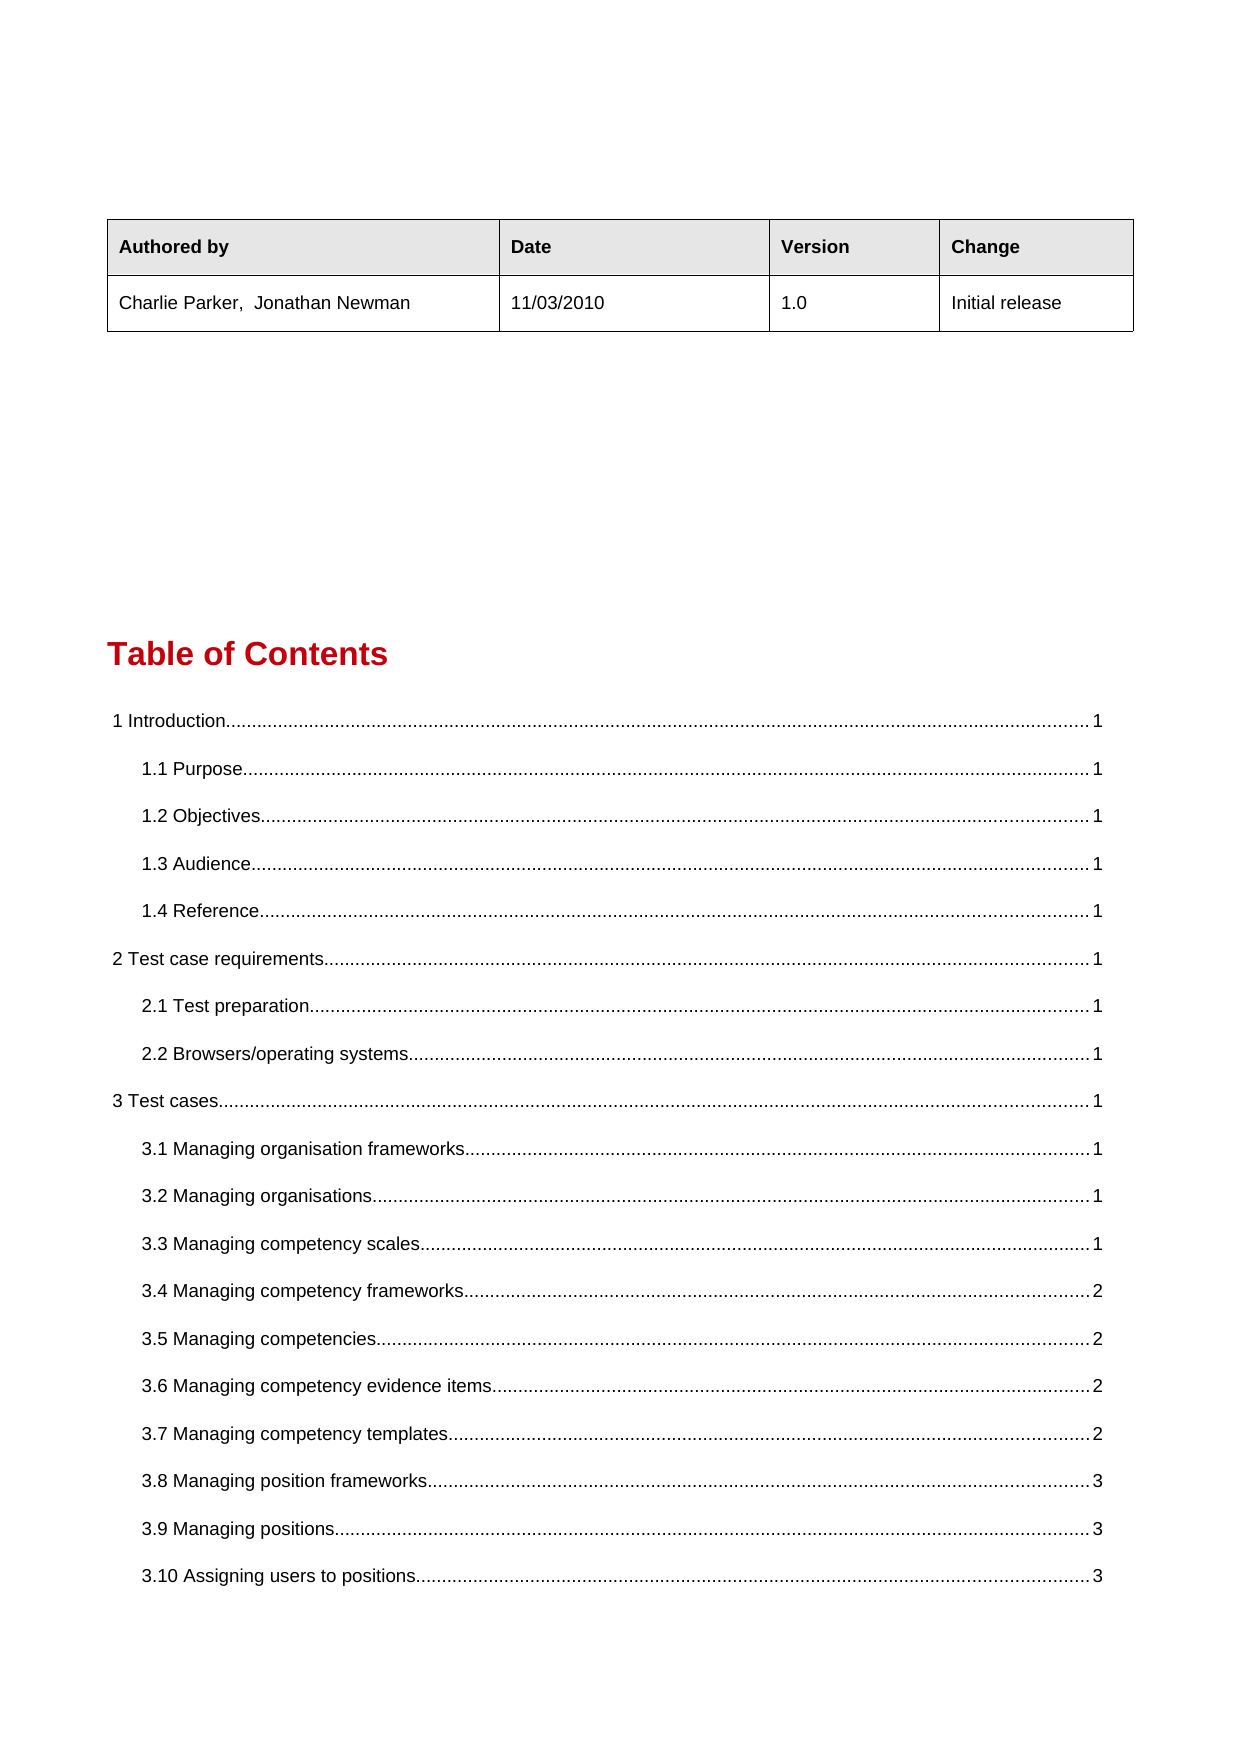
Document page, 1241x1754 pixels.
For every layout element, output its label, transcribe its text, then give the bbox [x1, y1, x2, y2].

text 3.2 Managing organisations 1 [136, 1185, 1103, 1206]
text 2 Test case requirements 1 [107, 948, 1103, 969]
text 1.1 Purpose 1 [136, 758, 1103, 779]
table_cell Charlie Parker, Jonathan Newman [108, 276, 499, 331]
text 2.2 Browsers/operating systems 1 [136, 1043, 1103, 1064]
table_cell Initial release [940, 276, 1133, 331]
table_header Version [770, 220, 939, 274]
text 3.9 Managing positions 3 [136, 1518, 1103, 1539]
text 3.4 Managing competency frameworks 2 [136, 1280, 1103, 1301]
table_header Date [500, 220, 769, 274]
text 3.8 Managing position frameworks 3 [136, 1470, 1103, 1491]
subtitle Table of Contents [107, 635, 1103, 672]
table_cell 11/03/2010 [500, 276, 769, 331]
text 2.1 Test preparation 1 [136, 995, 1103, 1016]
text 3.10 Assigning users to positions 3 [136, 1565, 1103, 1586]
text 3.7 Managing competency templates 2 [136, 1423, 1103, 1444]
text 1 Introduction 1 [107, 710, 1103, 731]
table_header Authored by [108, 220, 499, 274]
text 1.4 Reference 1 [136, 900, 1103, 921]
text 1.3 Audience 1 [136, 853, 1103, 874]
text 3.6 Managing competency evidence items 2 [136, 1375, 1103, 1396]
text 3.5 Managing competencies 2 [136, 1328, 1103, 1349]
table_header Change [940, 220, 1133, 274]
table_cell 1.0 [770, 276, 939, 331]
text 3 Test cases 1 [107, 1090, 1103, 1111]
text 1.2 Objectives 1 [136, 805, 1103, 826]
text 3.1 Managing organisation frameworks 1 [136, 1138, 1103, 1159]
text 3.3 Managing competency scales 1 [136, 1233, 1103, 1254]
